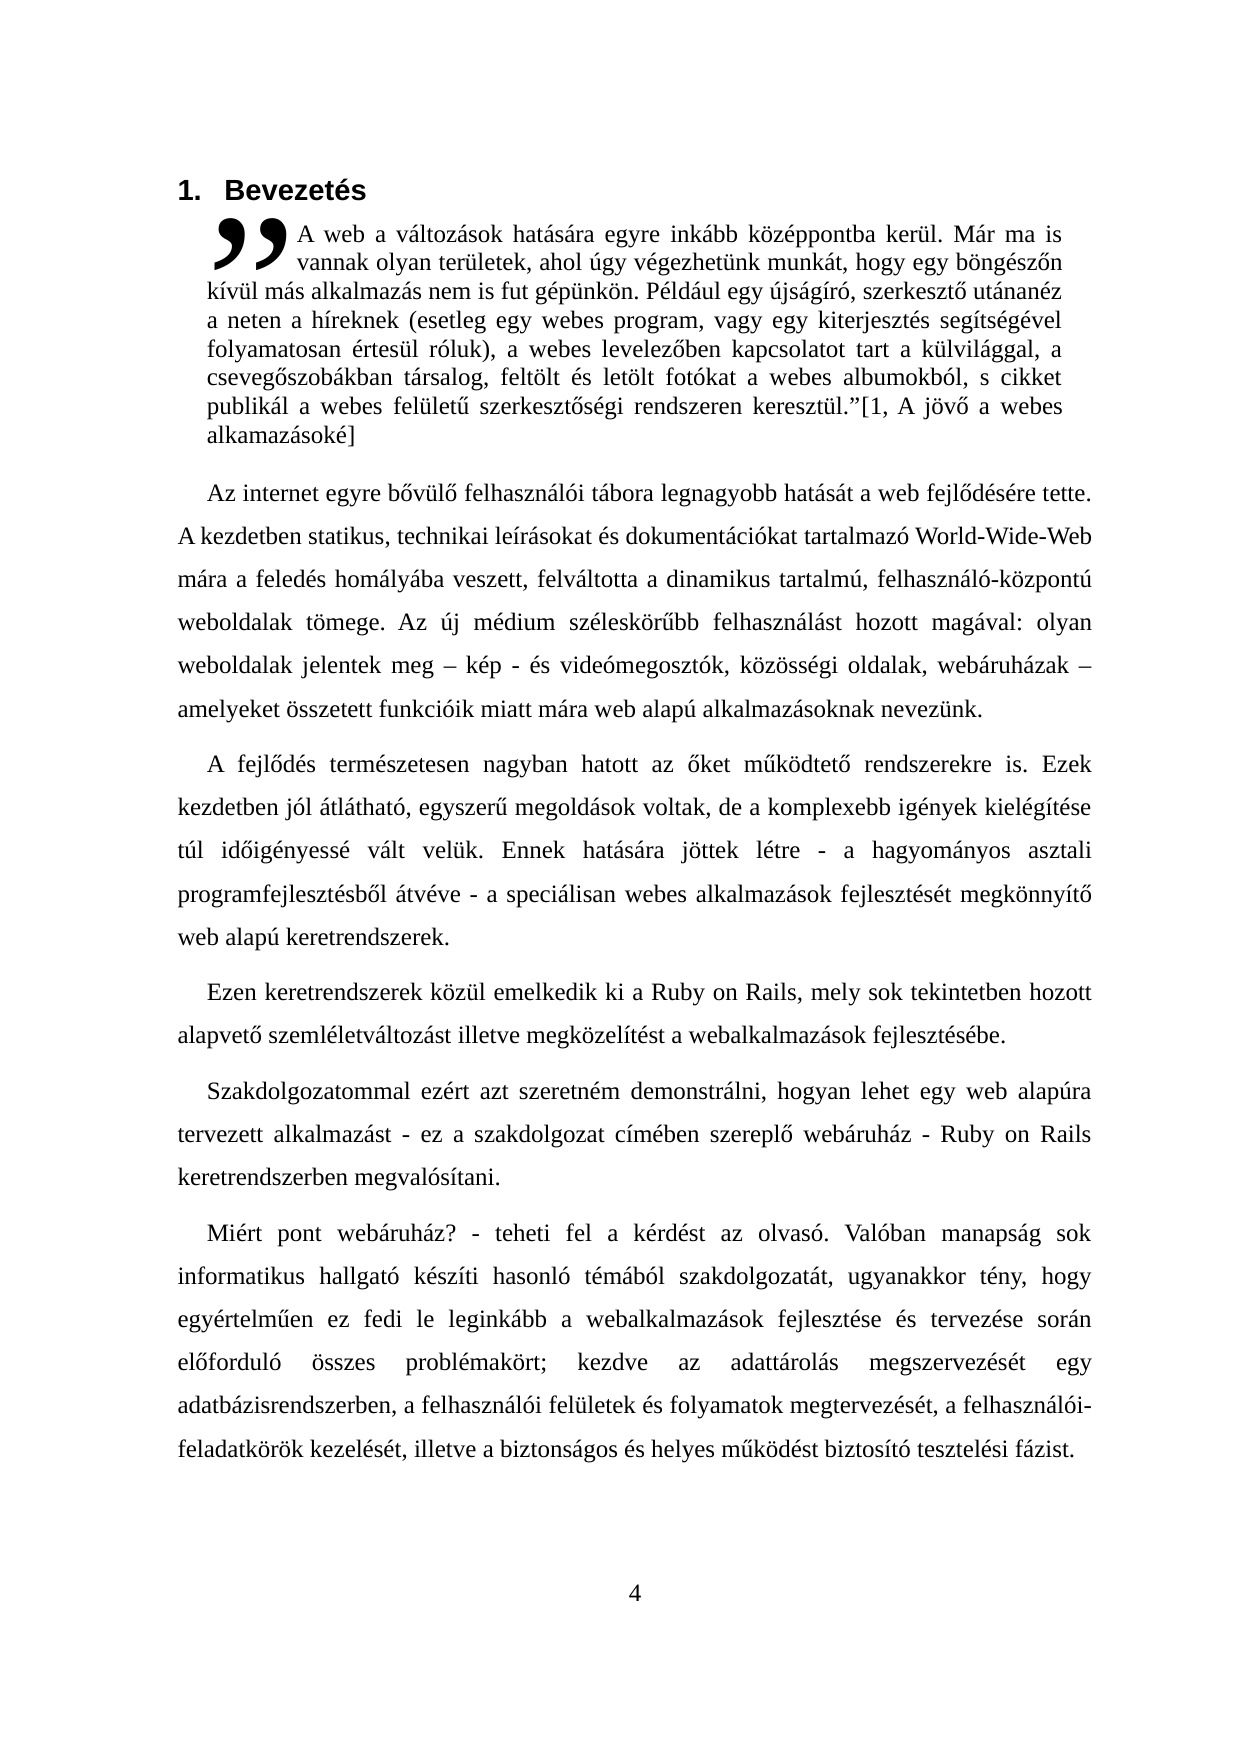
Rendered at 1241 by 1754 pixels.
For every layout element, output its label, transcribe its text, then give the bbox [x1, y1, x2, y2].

text „A web a változások hatására egyre inkább középpontba kerül. Már ma is vannak olyan területek, ahol úgy végezhetünk munkát, hogy egy böngészőn kívül más alkalmazás nem is fut gépünkön. Például egy újságíró, szerkesztő utánanéz a neten a híreknek (esetleg egy webes program, vagy egy kiterjesztés segítségével folyamatosan értesül róluk), a webes levelezőben kapcsolatot tart a külvilággal, a csevegőszobákban társalog, feltölt és letölt fotókat a webes albumokból, s cikket publikál a webes felületű szerkesztőségi rendszeren keresztül.”[1, A jövő a webes alkamazásoké] [207, 219, 1063, 449]
subtitle Bevezetés [177, 173, 1093, 206]
text Az internet egyre bővülő felhasználói tábora legnagyobb hatását a web fejlődésére tette. A kezdetben statikus, technikai leírásokat és dokumentációkat tartalmazó World-Wide-Web mára a feledés homályába veszett, felváltotta a dinamikus tartalmú, felhasználó-központú weboldalak tömege. Az új médium széleskörűbb felhasználást hozott magával: olyan weboldalak jelentek meg – kép - és videómegosztók, közösségi oldalak, webáruházak – amelyeket összetett funkcióik miatt mára web alapú alkalmazásoknak nevezünk. [177, 478, 1093, 722]
text Miért pont webáruház? - teheti fel a kérdést az olvasó. Valóban manapság sok informatikus hallgató készíti hasonló témából szakdolgozatát, ugyanakkor tény, hogy egyértelműen ez fedi le leginkább a webalkalmazások fejlesztése és tervezése során előforduló összes problémakört; kezdve az adattárolás megszervezését egy adatbázisrendszerben, a felhasználói felületek és folyamatok megtervezését, a felhasználói-feladatkörök kezelését, illetve a biztonságos és helyes működést biztosító tesztelési fázist. [177, 1218, 1093, 1462]
text Ezen keretrendszerek közül emelkedik ki a Ruby on Rails, mely sok tekintetben hozott alapvető szemléletváltozást illetve megközelítést a webalkalmazások fejlesztésébe. [177, 977, 1093, 1049]
text Szakdolgozatommal ezért azt szeretném demonstrálni, hogyan lehet egy web alapúra tervezett alkalmazást - ez a szakdolgozat címében szereplő webáruház - Ruby on Rails keretrendszerben megvalósítani. [177, 1076, 1093, 1191]
text A fejlődés természetesen nagyban hatott az őket működtető rendszerekre is. Ezek kezdetben jól átlátható, egyszerű megoldások voltak, de a komplexebb igények kielégítése túl időigényessé vált velük. Ennek hatására jöttek létre - a hagyományos asztali programfejlesztésből átvéve - a speciálisan webes alkalmazások fejlesztését megkönnyítő web alapú keretrendszerek. [177, 749, 1093, 951]
